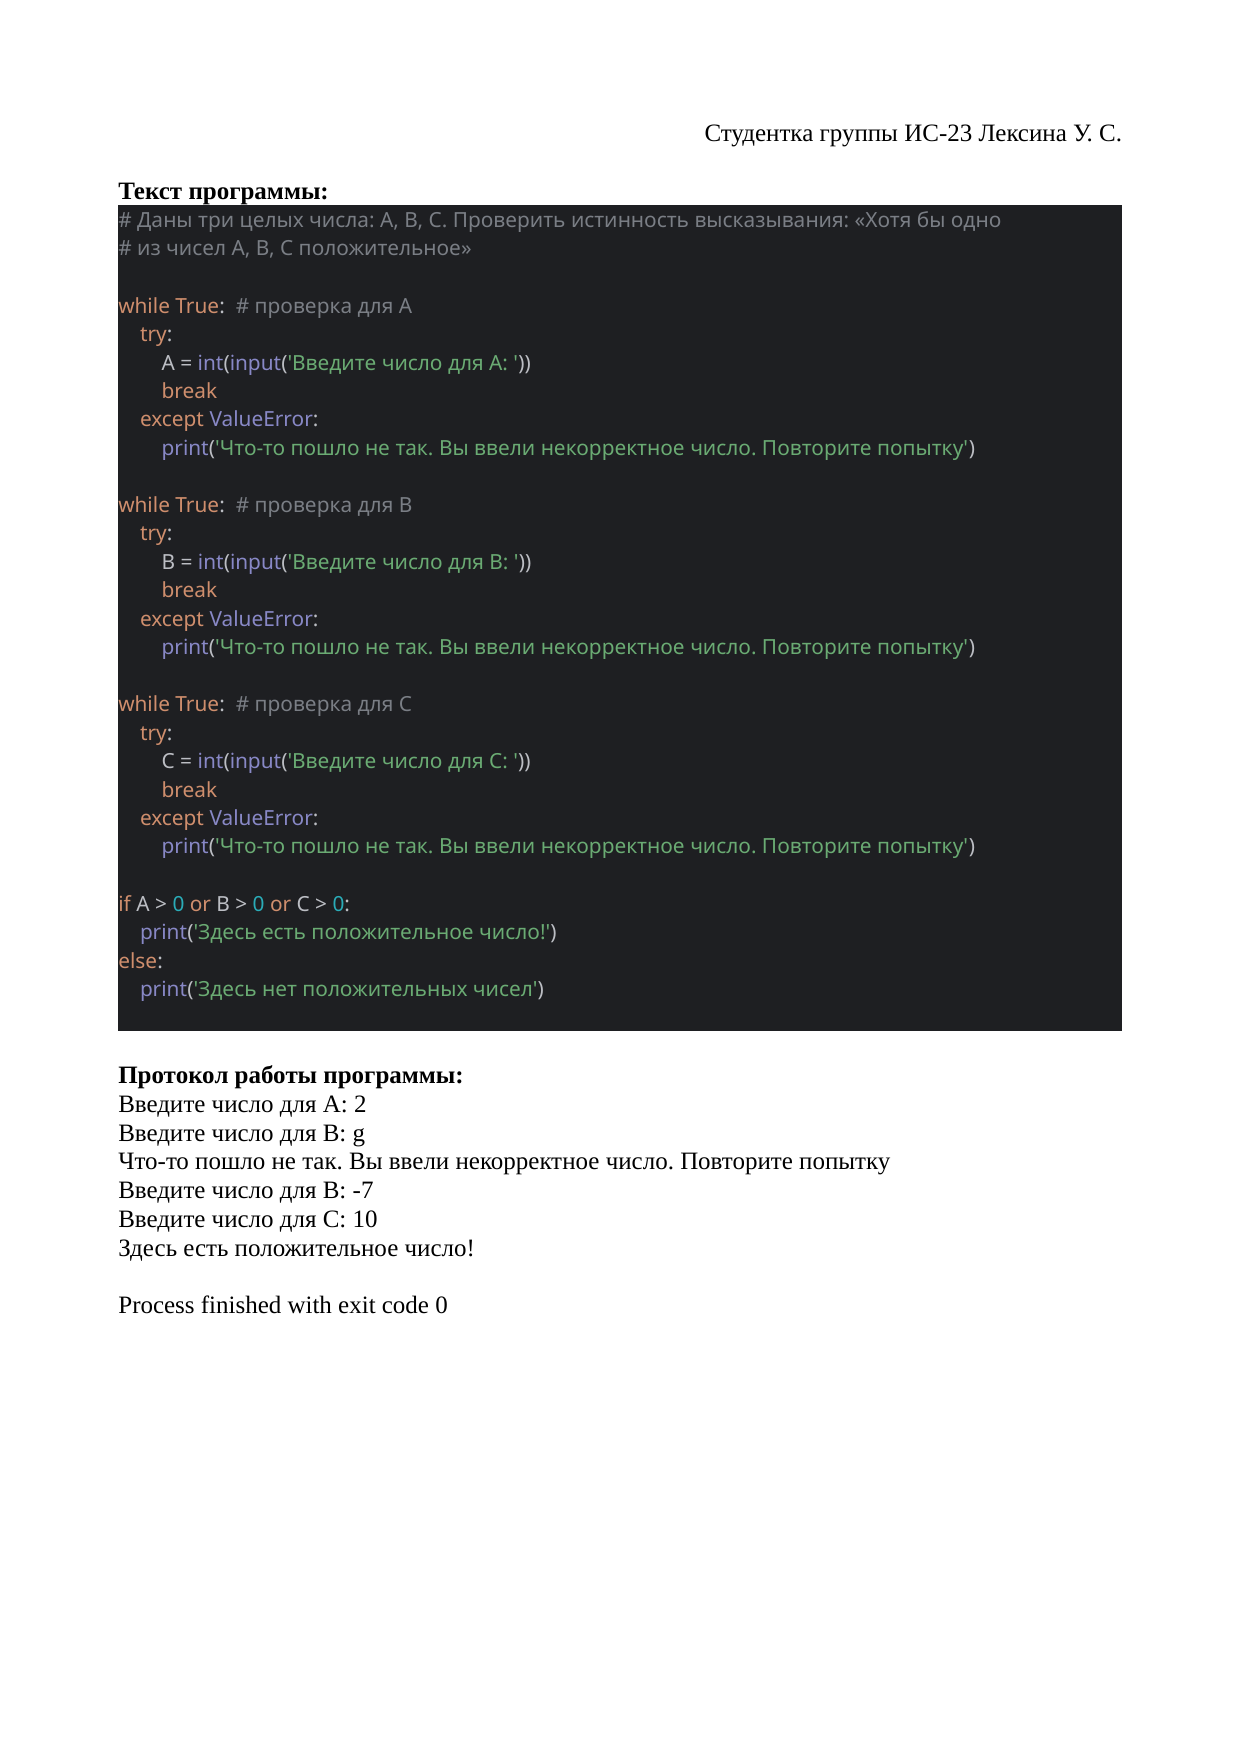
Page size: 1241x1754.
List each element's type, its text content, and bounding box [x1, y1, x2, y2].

text Process finished with exit code 0 [118, 1290, 1122, 1319]
text Введите число для C: 10 [118, 1204, 1122, 1233]
text Протокол работы программы: [118, 1060, 1122, 1089]
text Здесь есть положительное число! [118, 1233, 1122, 1261]
text # Даны три целых числа: A, B, C. Проверить истинность высказывания: «Хотя бы одно # из чисел A, B, C положительное» while True: # проверка для A try: A = int(input('Введите число для A: ')) break except ValueError: print('Что-то пошло не так. Вы ввели некорректное число. Повторите попытку') while True: # проверка для B try: B = int(input('Введите число для B: ')) break except ValueError: print('Что-то пошло не так. Вы ввели некорректное число. Повторите попытку') while True: # проверка для C try: C = int(input('Введите число для C: ')) break except ValueError: print('Что-то пошло не так. Вы ввели некорректное число. Повторите попытку') if A > 0 or B > 0 or C > 0: print('Здесь есть положительное число!') else: print('Здесь нет положительных чисел') [118, 205, 1122, 1031]
text Введите число для B: g [118, 1118, 1122, 1146]
text Введите число для A: 2 [118, 1089, 1122, 1118]
text Что-то пошло не так. Вы ввели некорректное число. Повторите попытку [118, 1146, 1122, 1175]
text Текст программы: [118, 176, 1122, 205]
text Введите число для B: -7 [118, 1175, 1122, 1204]
